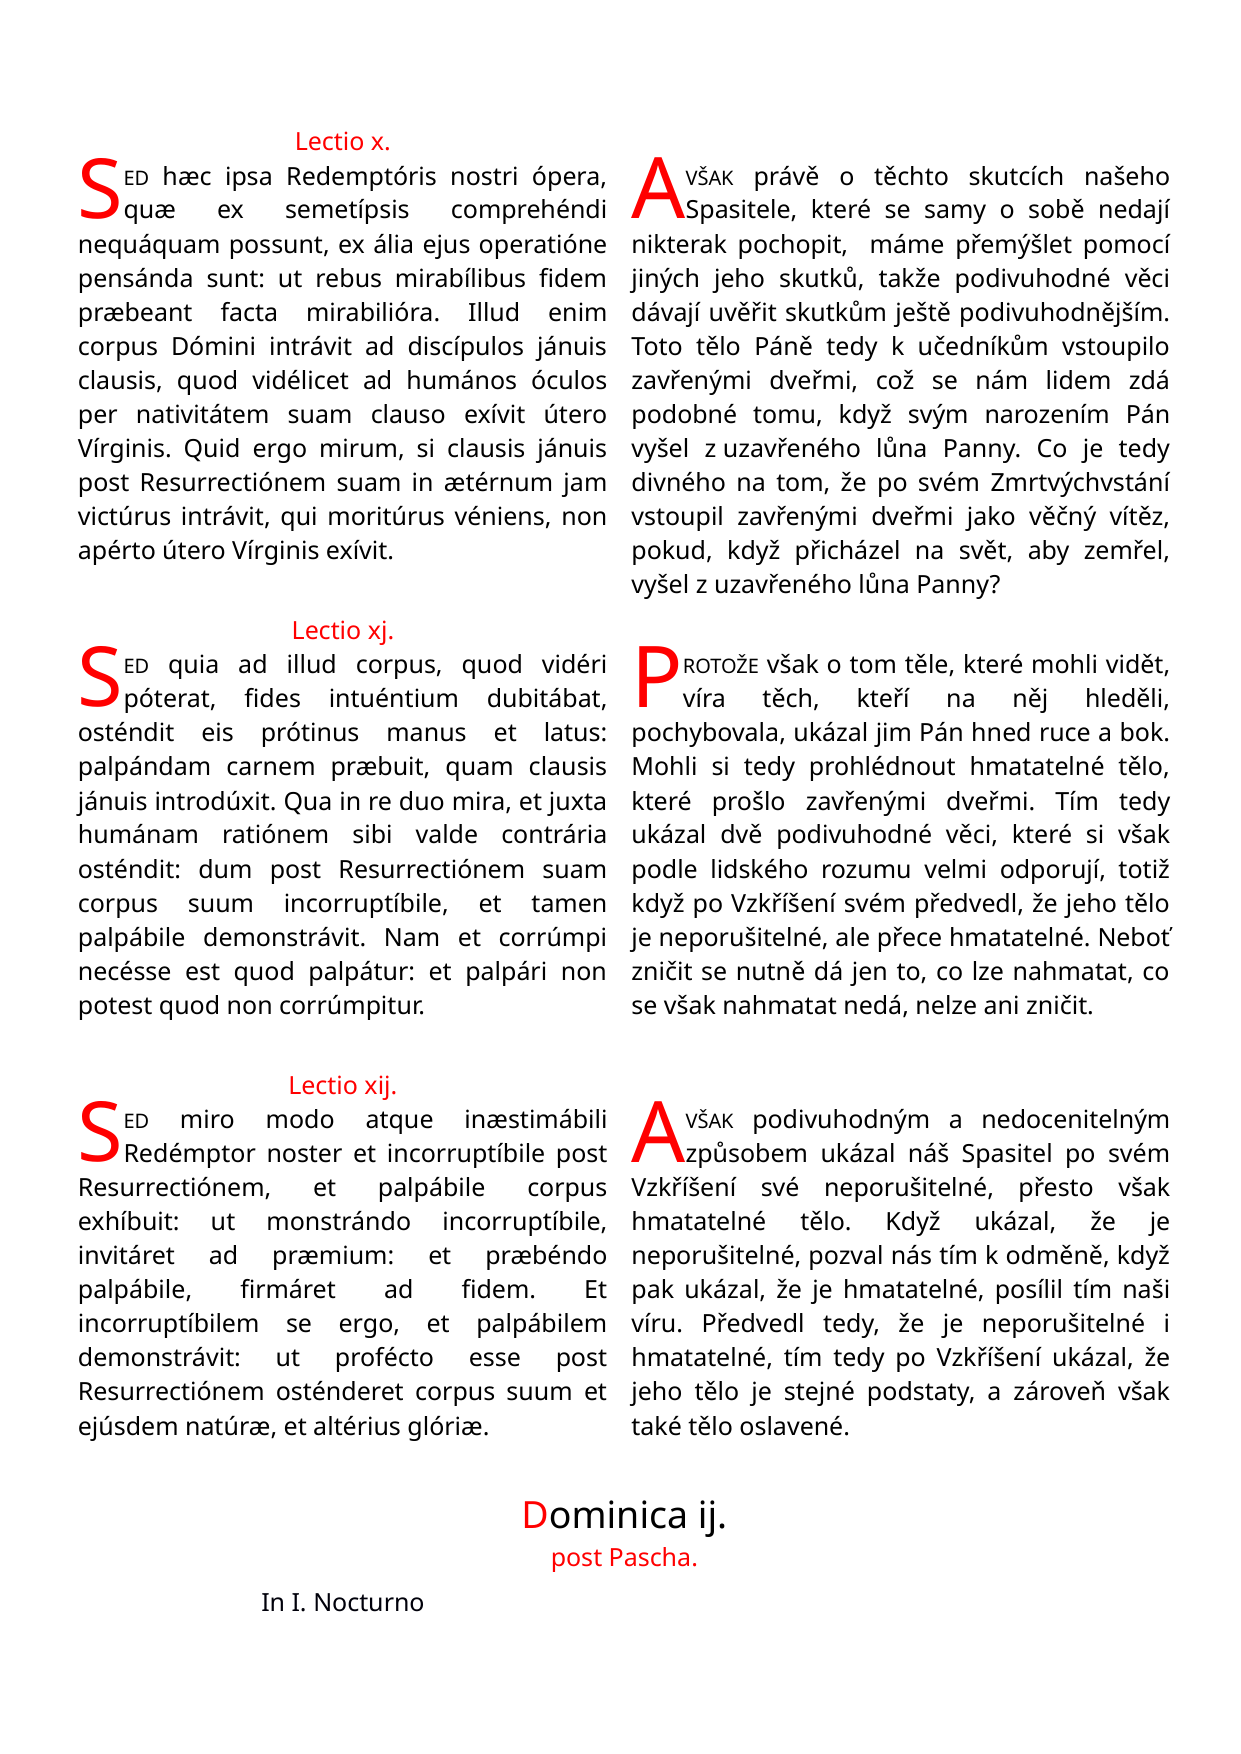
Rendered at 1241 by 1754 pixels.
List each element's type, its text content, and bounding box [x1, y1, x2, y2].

table_cell Avšak právě o těchto skutcích našeho Spasitele, které se samy o sobě nedají nikterak pochopit, máme přemýšlet pomocí jiných jeho skutků, takže podivuhodné věci dávají uvěřit skutkům ještě podivuhodnějším. Toto tělo Páně tedy k učedníkům vstoupilo zavřenými dveřmi, což se nám lidem zdá podobné tomu, když svým narozením Pán vyšel z uzavřeného lůna Panny. Co je tedy divného na tom, že po svém Zmrtvýchvstání vstoupil zavřenými dveřmi jako věčný vítěz, pokud, když přicházel na svět, aby zemřel, vyšel z uzavřeného lůna Panny? [619, 118, 1182, 607]
table_cell Lectio xj. Sed quia ad illud corpus, quod vidéri póterat, fides intuéntium dubitábat, osténdit eis prótinus manus et latus: palpándam carnem præbuit, quam clausis jánuis introdúxit. Qua in re duo mira, et juxta humánam ratiónem sibi valde contrária osténdit: dum post Resurrectiónem suam corpus suum incorruptíbile, et tamen palpábile demonstrávit. Nam et corrúmpi necésse est quod palpátur: et palpári non potest quod non corrúmpitur. [66, 607, 619, 1062]
table_cell Avšak podivuhodným a nedocenitelným způsobem ukázal náš Spasitel po svém Vzkříšení své neporušitelné, přesto však hmatatelné tělo. Když ukázal, že je neporušitelné, pozval nás tím k odměně, když pak ukázal, že je hmatatelné, posílil tím naši víru. Předvedl tedy, že je neporušitelné i hmatatelné, tím tedy po Vzkříšení ukázal, že jeho tělo je stejné podstaty, a zároveň však také tělo oslavené. [619, 1062, 1182, 1482]
table_cell Lectio xij. Sed miro modo atque inæstimábili Redémptor noster et incorruptíbile post Resurrectiónem, et palpábile corpus exhíbuit: ut monstrándo incorruptíbile, invitáret ad præmium: et præbéndo palpábile, firmáret ad fidem. Et incorruptíbilem se ergo, et palpábilem demonstrávit: ut profécto esse post Resurrectiónem osténderet corpus suum et ejúsdem natúræ, et altérius glóriæ. [66, 1062, 619, 1482]
table_cell In I. Nocturno Incipit liber Actuum Apostolórum. Lectio j. Cap. 1. Primum quidem sermónem feci de ómnibus o Theóphile, quæ coepit Jesus fácere, et docére usque in diem, qua praecípiens Apóstolis per Spíritum sanctum, quos elégit, assúmptus est: quibus et praebuit seípsum vivum post passiónem suam in multis arguméntis, per dies quadragínta appárens eis, et loquens de regno Dei. [66, 1579, 619, 1625]
table_cell [619, 1579, 1182, 1625]
table_cell Dominica ij. post Pascha. [66, 1482, 1182, 1579]
table_cell Lectio x. Sed hæc ipsa Redemptóris nostri ópera, quæ ex semetípsis comprehéndi nequáquam possunt, ex ália ejus operatióne pensánda sunt: ut rebus mirabílibus fidem præbeant facta mirabilióra. Illud enim corpus Dómini intrávit ad discípulos jánuis clausis, quod vidélicet ad humános óculos per nativitátem suam clauso exívit útero Vírginis. Quid ergo mirum, si clausis jánuis post Resurrectiónem suam in ætérnum jam victúrus intrávit, qui moritúrus véniens, non apérto útero Vírginis exívit. [66, 118, 619, 607]
table_cell Protože však o tom těle, které mohli vidět, víra těch, kteří na něj hleděli, pochybovala, ukázal jim Pán hned ruce a bok. Mohli si tedy prohlédnout hmatatelné tělo, které prošlo zavřenými dveřmi. Tím tedy ukázal dvě podivuhodné věci, které si však podle lidského rozumu velmi odporují, totiž když po Vzkříšení svém předvedl, že jeho tělo je neporušitelné, ale přece hmatatelné. Neboť zničit se nutně dá jen to, co lze nahmatat, co se však nahmatat nedá, nelze ani zničit. [619, 607, 1182, 1062]
